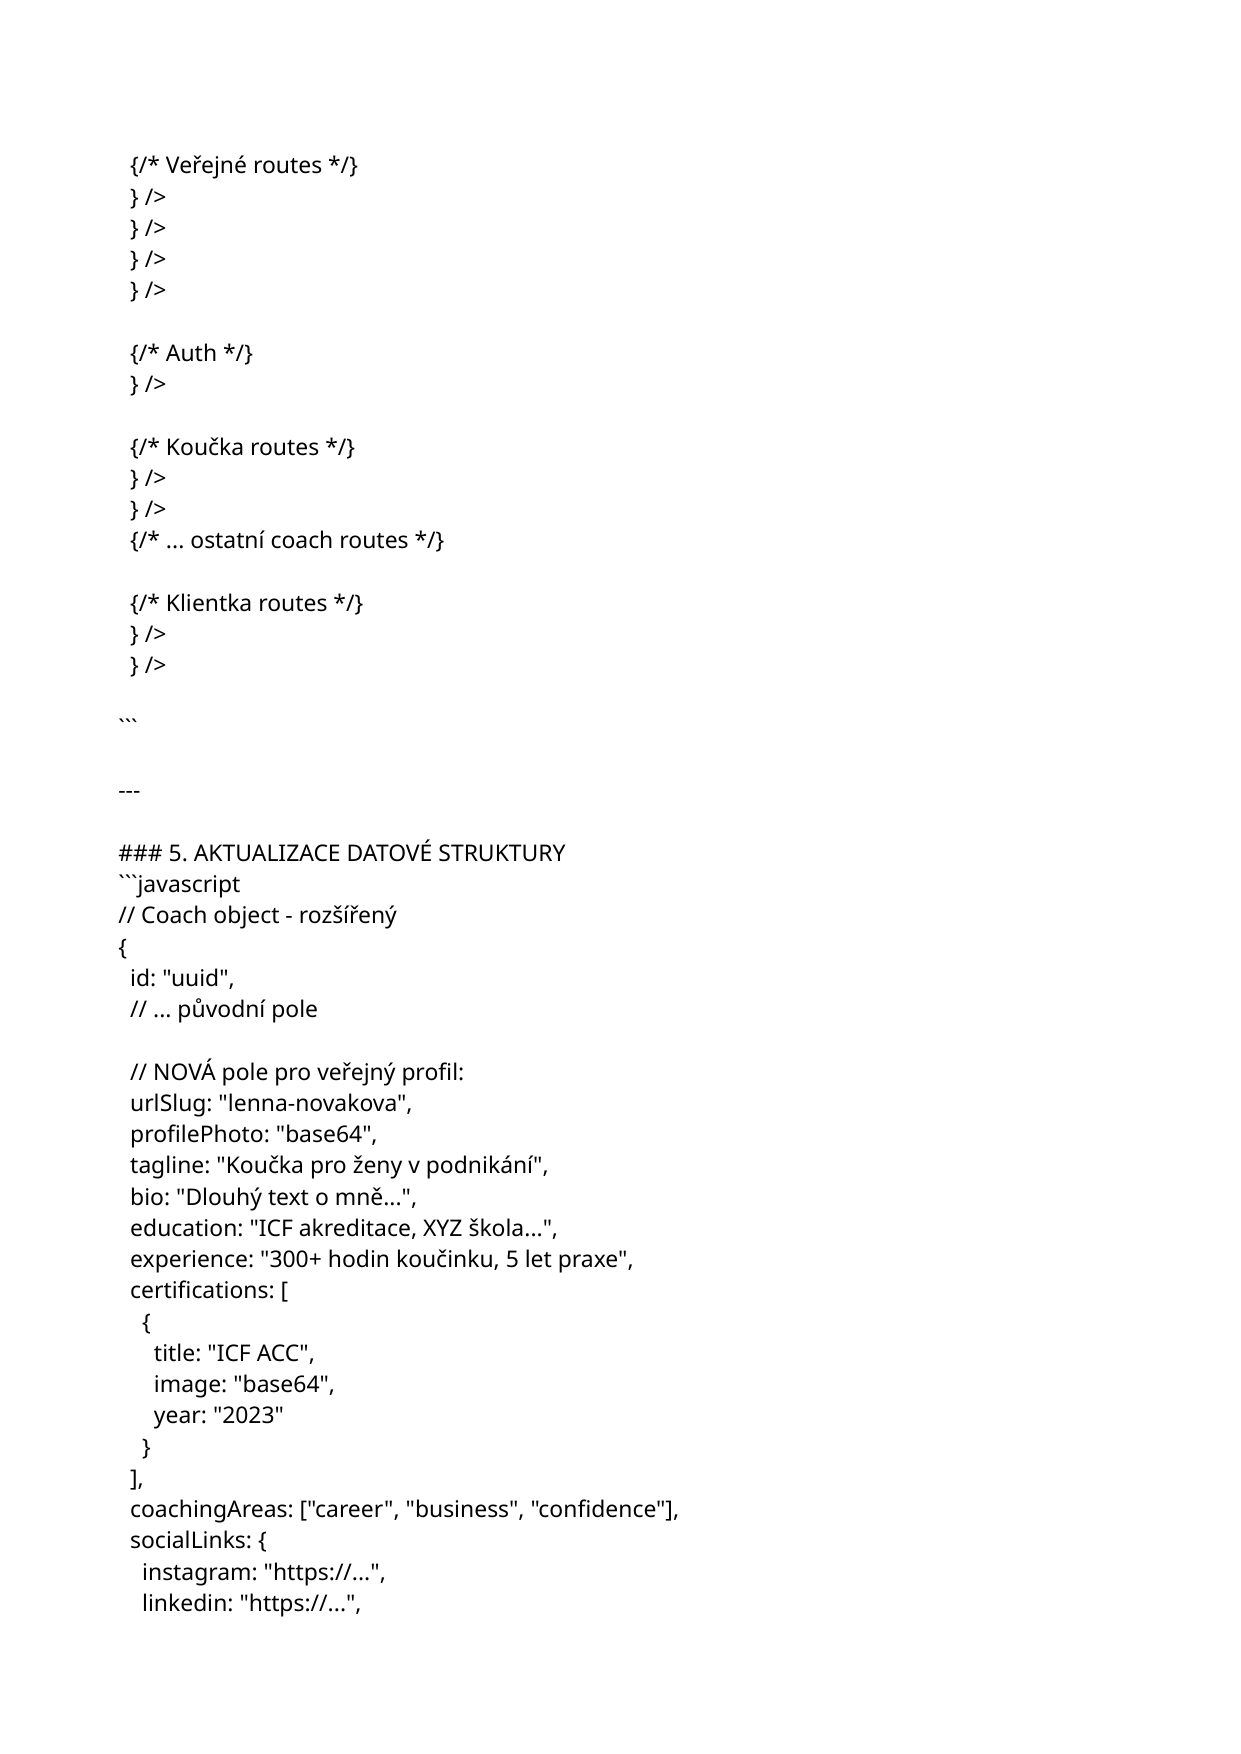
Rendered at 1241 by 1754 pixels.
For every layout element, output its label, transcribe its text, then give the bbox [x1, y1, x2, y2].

text ```javascript [118, 868, 1122, 899]
text {/* Auth */} [118, 337, 1122, 368]
text } /> [118, 274, 1122, 306]
text {/* ... ostatní coach routes */} [118, 524, 1122, 556]
text profilePhoto: "base64", [118, 1118, 1122, 1149]
text urlSlug: "lenna-novakova", [118, 1087, 1122, 1118]
text } /> [118, 212, 1122, 243]
text ], [118, 1462, 1122, 1493]
text { [118, 931, 1122, 962]
text {/* Veřejné routes */} [118, 149, 1122, 181]
text } /> [118, 618, 1122, 649]
text ``` [118, 712, 1122, 743]
text tagline: "Koučka pro ženy v podnikání", [118, 1149, 1122, 1181]
text title: "ICF ACC", [118, 1337, 1122, 1368]
text linkedin: "https://...", [118, 1587, 1122, 1618]
text ### 5. AKTUALIZACE DATOVÉ STRUKTURY [118, 837, 1122, 868]
text // ... původní pole [118, 993, 1122, 1024]
text // Coach object - rozšířený [118, 899, 1122, 931]
text } /> [118, 493, 1122, 524]
text } /> [118, 368, 1122, 399]
text { [118, 1306, 1122, 1337]
text } /> [118, 181, 1122, 212]
text education: "ICF akreditace, XYZ škola...", [118, 1212, 1122, 1243]
text certifications: [ [118, 1274, 1122, 1306]
text experience: "300+ hodin koučinku, 5 let praxe", [118, 1243, 1122, 1274]
text } /> [118, 649, 1122, 681]
text bio: "Dlouhý text o mně...", [118, 1181, 1122, 1212]
text image: "base64", [118, 1368, 1122, 1399]
text socialLinks: { [118, 1524, 1122, 1556]
text --- [118, 774, 1122, 806]
text coachingAreas: ["career", "business", "confidence"], [118, 1493, 1122, 1524]
text instagram: "https://...", [118, 1556, 1122, 1587]
text } [118, 1431, 1122, 1462]
text // NOVÁ pole pro veřejný profil: [118, 1056, 1122, 1087]
text {/* Koučka routes */} [118, 431, 1122, 462]
text year: "2023" [118, 1399, 1122, 1431]
text id: "uuid", [118, 962, 1122, 993]
text } /> [118, 462, 1122, 493]
text {/* Klientka routes */} [118, 587, 1122, 618]
text } /> [118, 243, 1122, 274]
